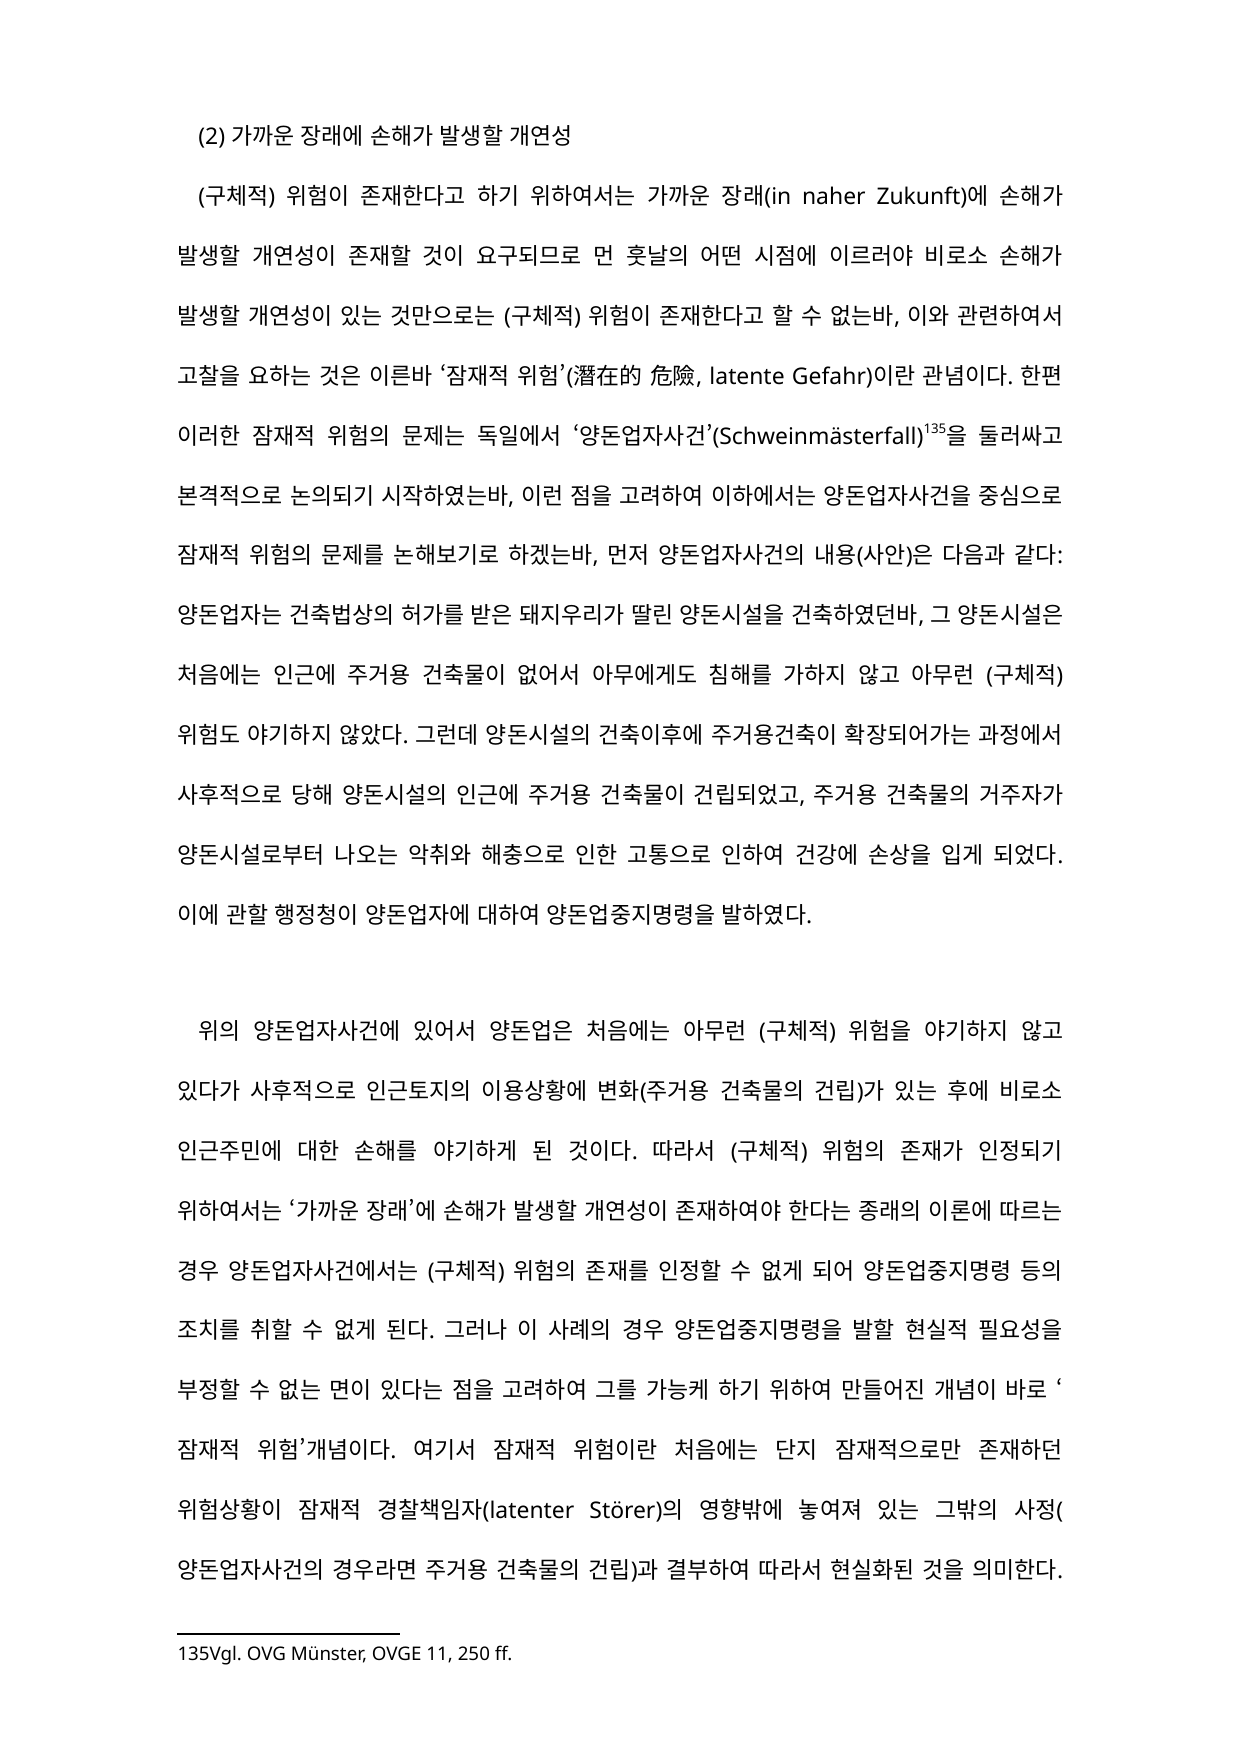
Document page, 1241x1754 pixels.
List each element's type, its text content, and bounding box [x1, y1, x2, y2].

text (구체적) 위험이 존재한다고 하기 위하여서는 가까운 장래(in naher Zukunft)에 손해가 발생할 개연성이 존재할 것이 요구되므로 먼 훗날의 어떤 시점에 이르러야 비로소 손해가 발생할 개연성이 있는 것만으로는 (구체적) 위험이 존재한다고 할 수 없는바, 이와 관련하여서 고찰을 요하는 것은 이른바 ‘잠재적 위험’(潛在的 危險, latente Gefahr)이란 관념이다. 한편 이러한 잠재적 위험의 문제는 독일에서 ‘양돈업자사건’(Schweinmästerfall)을 둘러싸고 본격적으로 논의되기 시작하였는바, 이런 점을 고려하여 이하에서는 양돈업자사건을 중심으로 잠재적 위험의 문제를 논해보기로 하겠는바, 먼저 양돈업자사건의 내용(사안)은 다음과 같다: 양돈업자는 건축법상의 허가를 받은 돼지우리가 딸린 양돈시설을 건축하였던바, 그 양돈시설은 처음에는 인근에 주거용 건축물이 없어서 아무에게도 침해를 가하지 않고 아무런 (구체적) 위험도 야기하지 않았다. 그런데 양돈시설의 건축이후에 주거용건축이 확장되어가는 과정에서 사후적으로 당해 양돈시설의 인근에 주거용 건축물이 건립되었고, 주거용 건축물의 거주자가 양돈시설로부터 나오는 악취와 해충으로 인한 고통으로 인하여 건강에 손상을 입게 되었다. 이에 관할 행정청이 양돈업자에 대하여 양돈업중지명령을 발하였다. [177, 178, 1063, 930]
text (2) 가까운 장래에 손해가 발생할 개연성 [177, 118, 1063, 151]
text 위의 양돈업자사건에 있어서 양돈업은 처음에는 아무런 (구체적) 위험을 야기하지 않고 있다가 사후적으로 인근토지의 이용상황에 변화(주거용 건축물의 건립)가 있는 후에 비로소 인근주민에 대한 손해를 야기하게 된 것이다. 따라서 (구체적) 위험의 존재가 인정되기 위하여서는 ‘가까운 장래’에 손해가 발생할 개연성이 존재하여야 한다는 종래의 이론에 따르는 경우 양돈업자사건에서는 (구체적) 위험의 존재를 인정할 수 없게 되어 양돈업중지명령 등의 조치를 취할 수 없게 된다. 그러나 이 사례의 경우 양돈업중지명령을 발할 현실적 필요성을 부정할 수 없는 면이 있다는 점을 고려하여 그를 가능케 하기 위하여 만들어진 개념이 바로 ‘잠재적 위험’개념이다. 여기서 잠재적 위험이란 처음에는 단지 잠재적으로만 존재하던 위험상황이 잠재적 경찰책임자(latenter Störer)의 영향밖에 놓여져 있는 그밖의 사정(양돈업자사건의 경우라면 주거용 건축물의 건립)과 결부하여 따라서 현실화된 것을 의미한다. [177, 1013, 1063, 1585]
text Vgl. OVG Münster, OVGE 11, 250 ff. [177, 1640, 1063, 1665]
